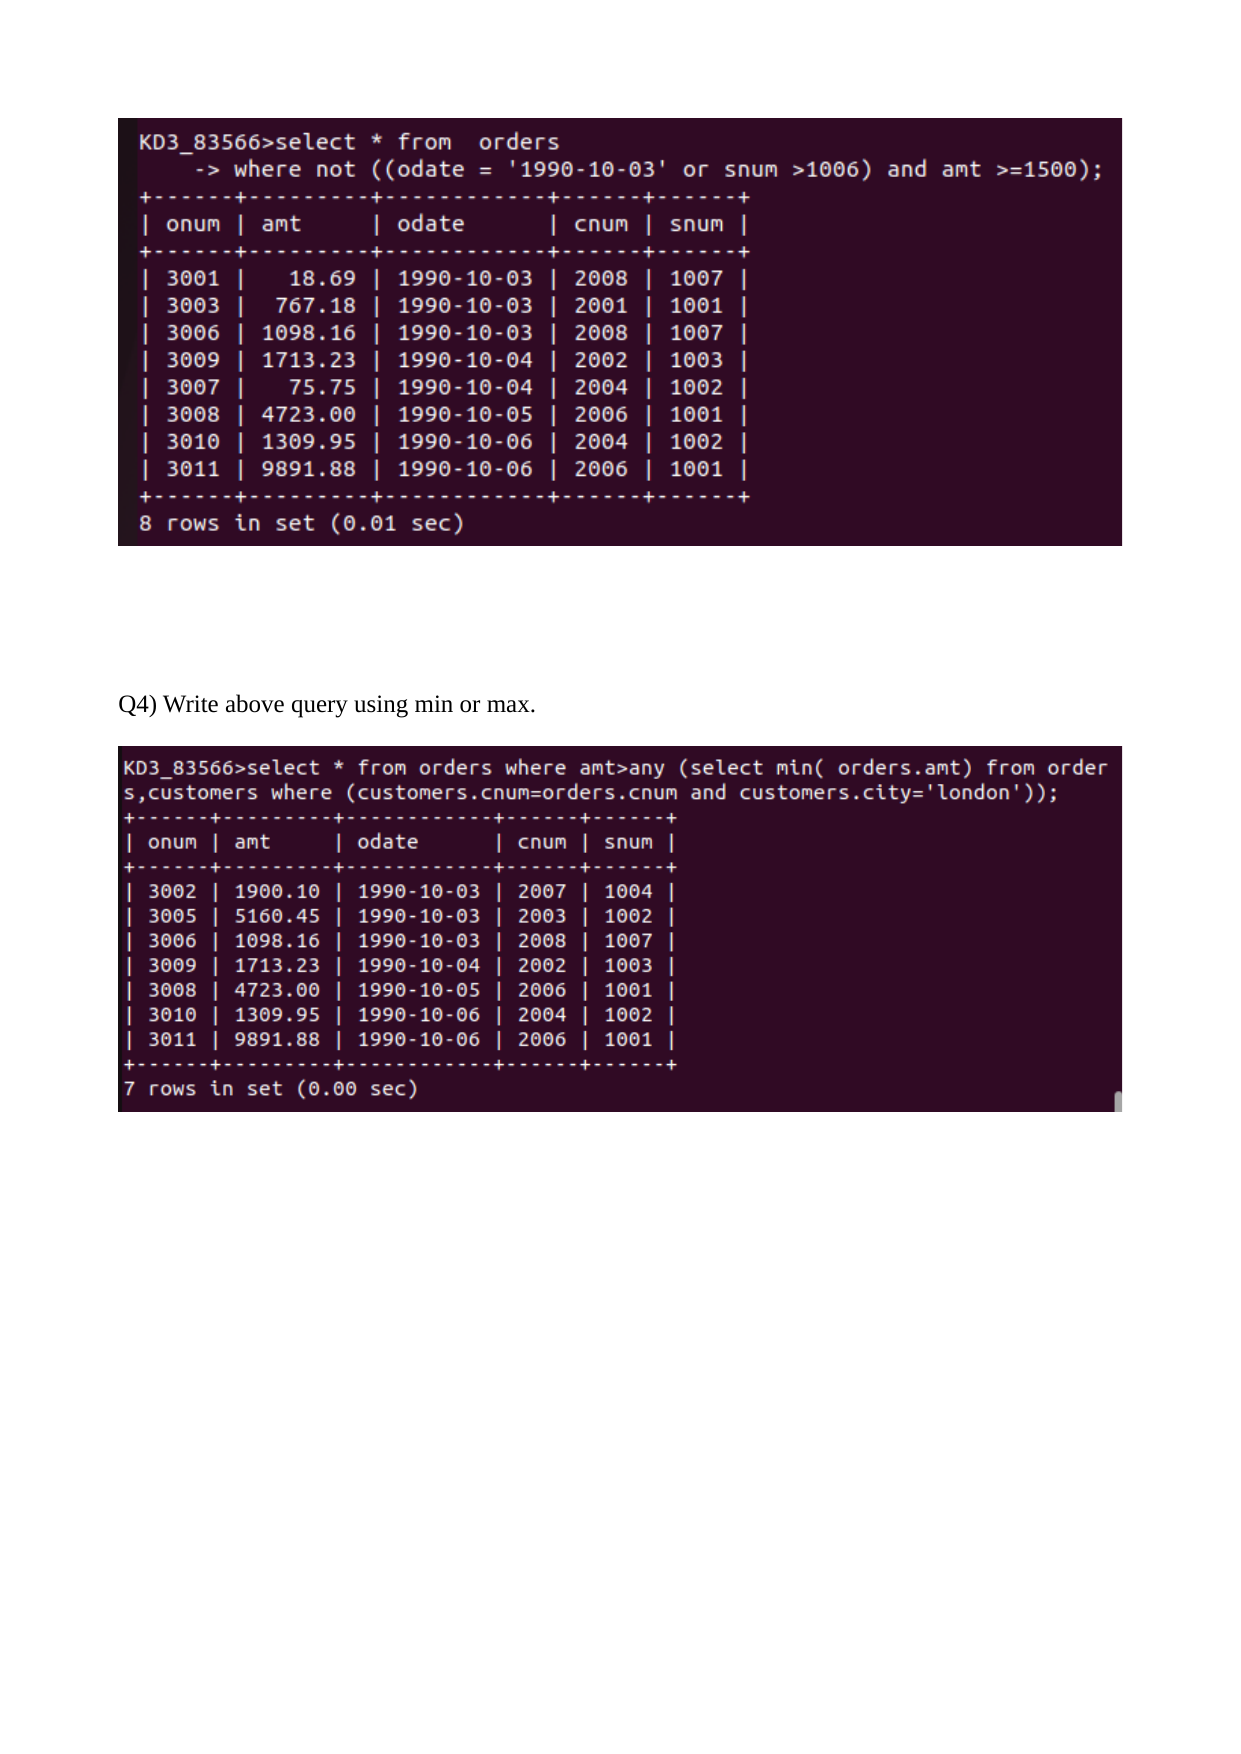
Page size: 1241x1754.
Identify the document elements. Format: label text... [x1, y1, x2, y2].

text Q4) Write above query using min or max. [118, 689, 1122, 718]
picture [118, 746, 1123, 1112]
picture [118, 118, 1123, 546]
